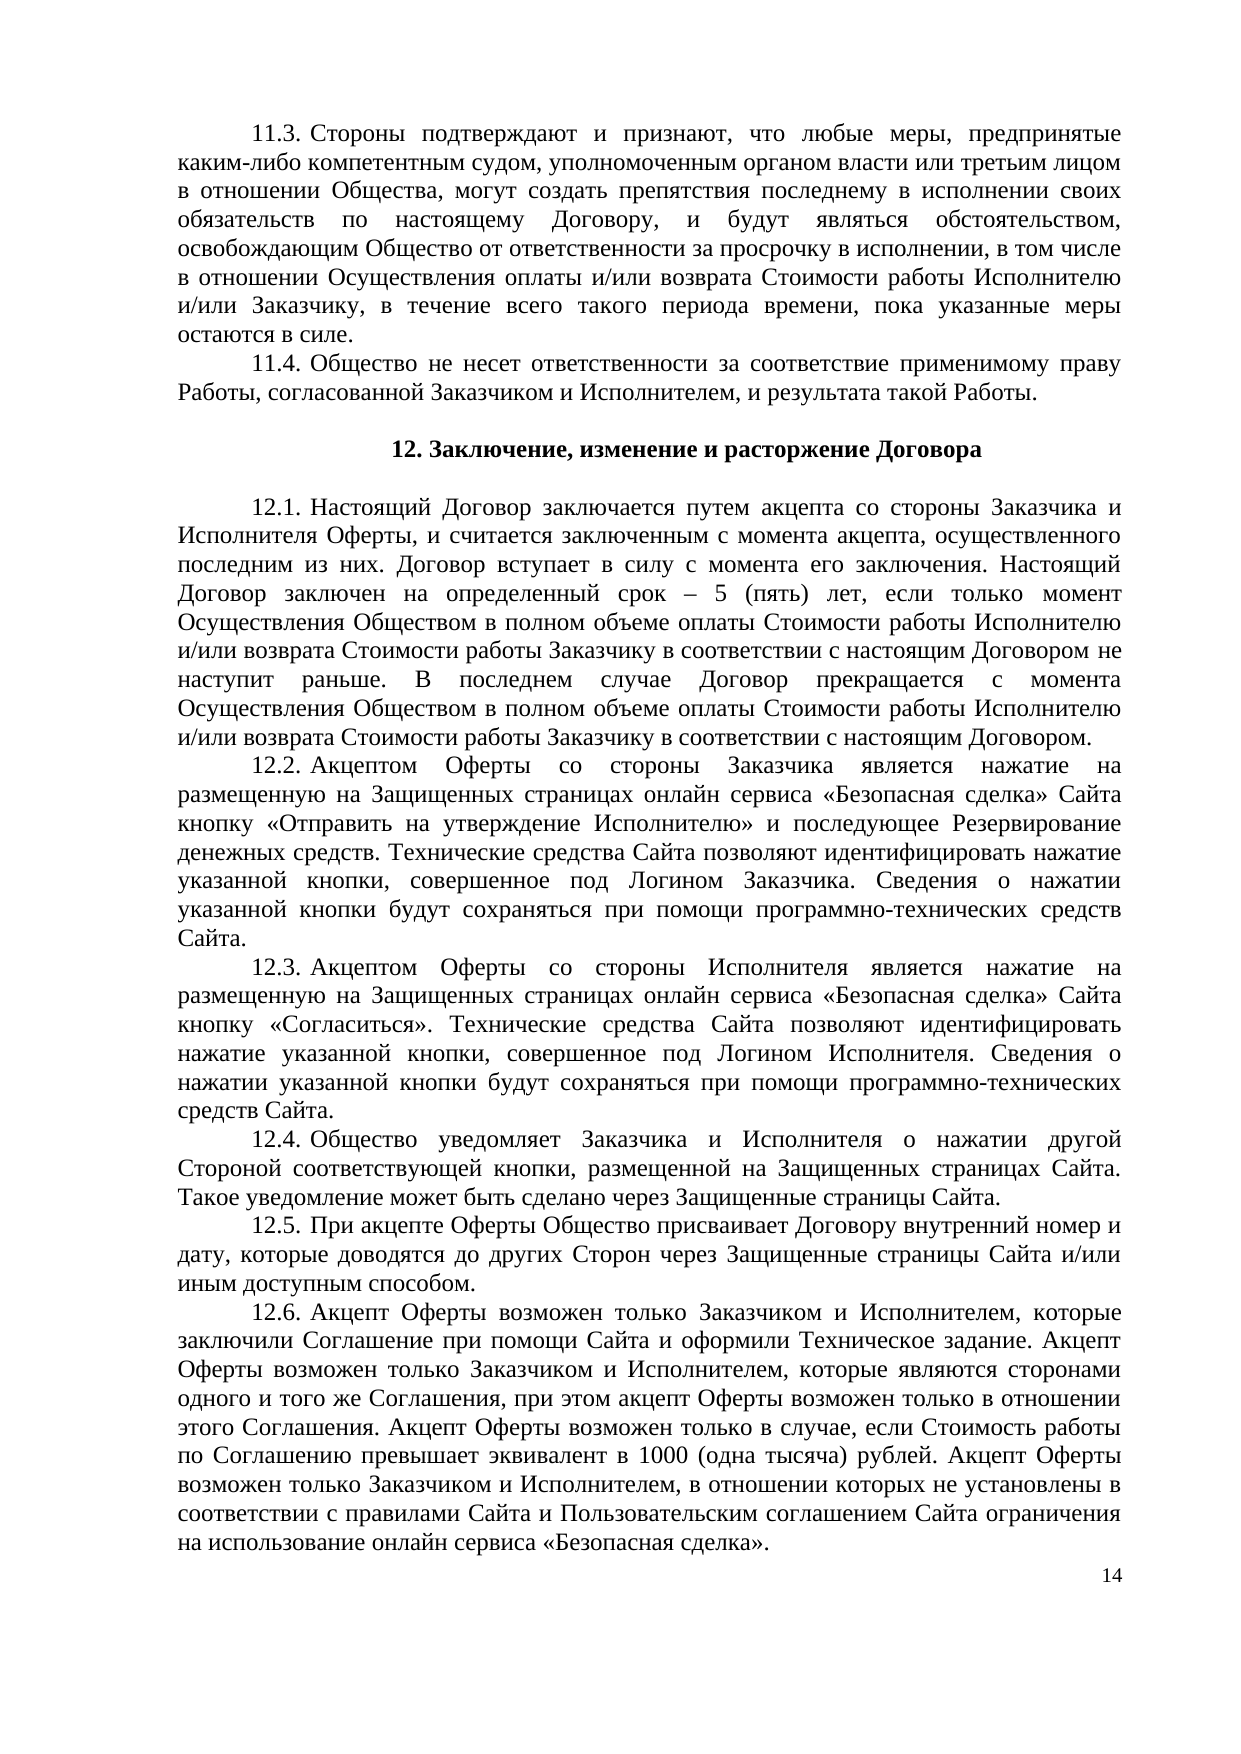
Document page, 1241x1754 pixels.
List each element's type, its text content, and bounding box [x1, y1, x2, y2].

list Общество не несет ответственности за соответствие применимому праву Работы, согласованной Заказчиком и Исполнителем, и результата такой Работы. [177, 348, 1122, 406]
list Акцептом Оферты со стороны Исполнителя является нажатие на размещенную на Защищенных страницах онлайн сервиса «Безопасная сделка» Сайта кнопку «Согласиться». Технические средства Сайта позволяют идентифицировать нажатие указанной кнопки, совершенное под Логином Исполнителя. Сведения о нажатии указанной кнопки будут сохраняться при помощи программно-технических средств Сайта. [177, 952, 1122, 1124]
list Заключение, изменение и расторжение Договора [177, 434, 1122, 463]
list При акцепте Оферты Общество присваивает Договору внутренний номер и дату, которые доводятся до других Сторон через Защищенные страницы Сайта и/или иным доступным способом. [177, 1211, 1122, 1297]
list Стороны подтверждают и признают, что любые меры, предпринятые каким-либо компетентным судом, уполномоченным органом власти или третьим лицом в отношении Общества, могут создать препятствия последнему в исполнении своих обязательств по настоящему Договору, и будут являться обстоятельством, освобождающим Общество от ответственности за просрочку в исполнении, в том числе в отношении Осуществления оплаты и/или возврата Стоимости работы Исполнителю и/или Заказчику, в течение всего такого периода времени, пока указанные меры остаются в силе. [177, 118, 1122, 348]
list Акцептом Оферты со стороны Заказчика является нажатие на размещенную на Защищенных страницах онлайн сервиса «Безопасная сделка» Сайта кнопку «Отправить на утверждение Исполнителю» и последующее Резервирование денежных средств. Технические средства Сайта позволяют идентифицировать нажатие указанной кнопки, совершенное под Логином Заказчика. Сведения о нажатии указанной кнопки будут сохраняться при помощи программно-технических средств Сайта. [177, 751, 1122, 952]
list Акцепт Оферты возможен только Заказчиком и Исполнителем, которые заключили Соглашение при помощи Сайта и оформили Техническое задание. Акцепт Оферты возможен только Заказчиком и Исполнителем, которые являются сторонами одного и того же Соглашения, при этом акцепт Оферты возможен только в отношении этого Соглашения. Акцепт Оферты возможен только в случае, если Стоимость работы по Соглашению превышает эквивалент в 1000 (одна тысяча) рублей. Акцепт Оферты возможен только Заказчиком и Исполнителем, в отношении которых не установлены в соответствии с правилами Сайта и Пользовательским соглашением Сайта ограничения на использование онлайн сервиса «Безопасная сделка». [177, 1297, 1122, 1556]
list Настоящий Договор заключается путем акцепта со стороны Заказчика и Исполнителя Оферты, и считается заключенным с момента акцепта, осуществленного последним из них. Договор вступает в силу с момента его заключения. Настоящий Договор заключен на определенный срок – 5 (пять) лет, если только момент Осуществления Обществом в полном объеме оплаты Стоимости работы Исполнителю и/или возврата Стоимости работы Заказчику в соответствии с настоящим Договором не наступит раньше. В последнем случае Договор прекращается с момента Осуществления Обществом в полном объеме оплаты Стоимости работы Исполнителю и/или возврата Стоимости работы Заказчику в соответствии с настоящим Договором. [177, 492, 1122, 751]
list Общество уведомляет Заказчика и Исполнителя о нажатии другой Стороной соответствующей кнопки, размещенной на Защищенных страницах Сайта. Такое уведомление может быть сделано через Защищенные страницы Сайта. [177, 1124, 1122, 1211]
